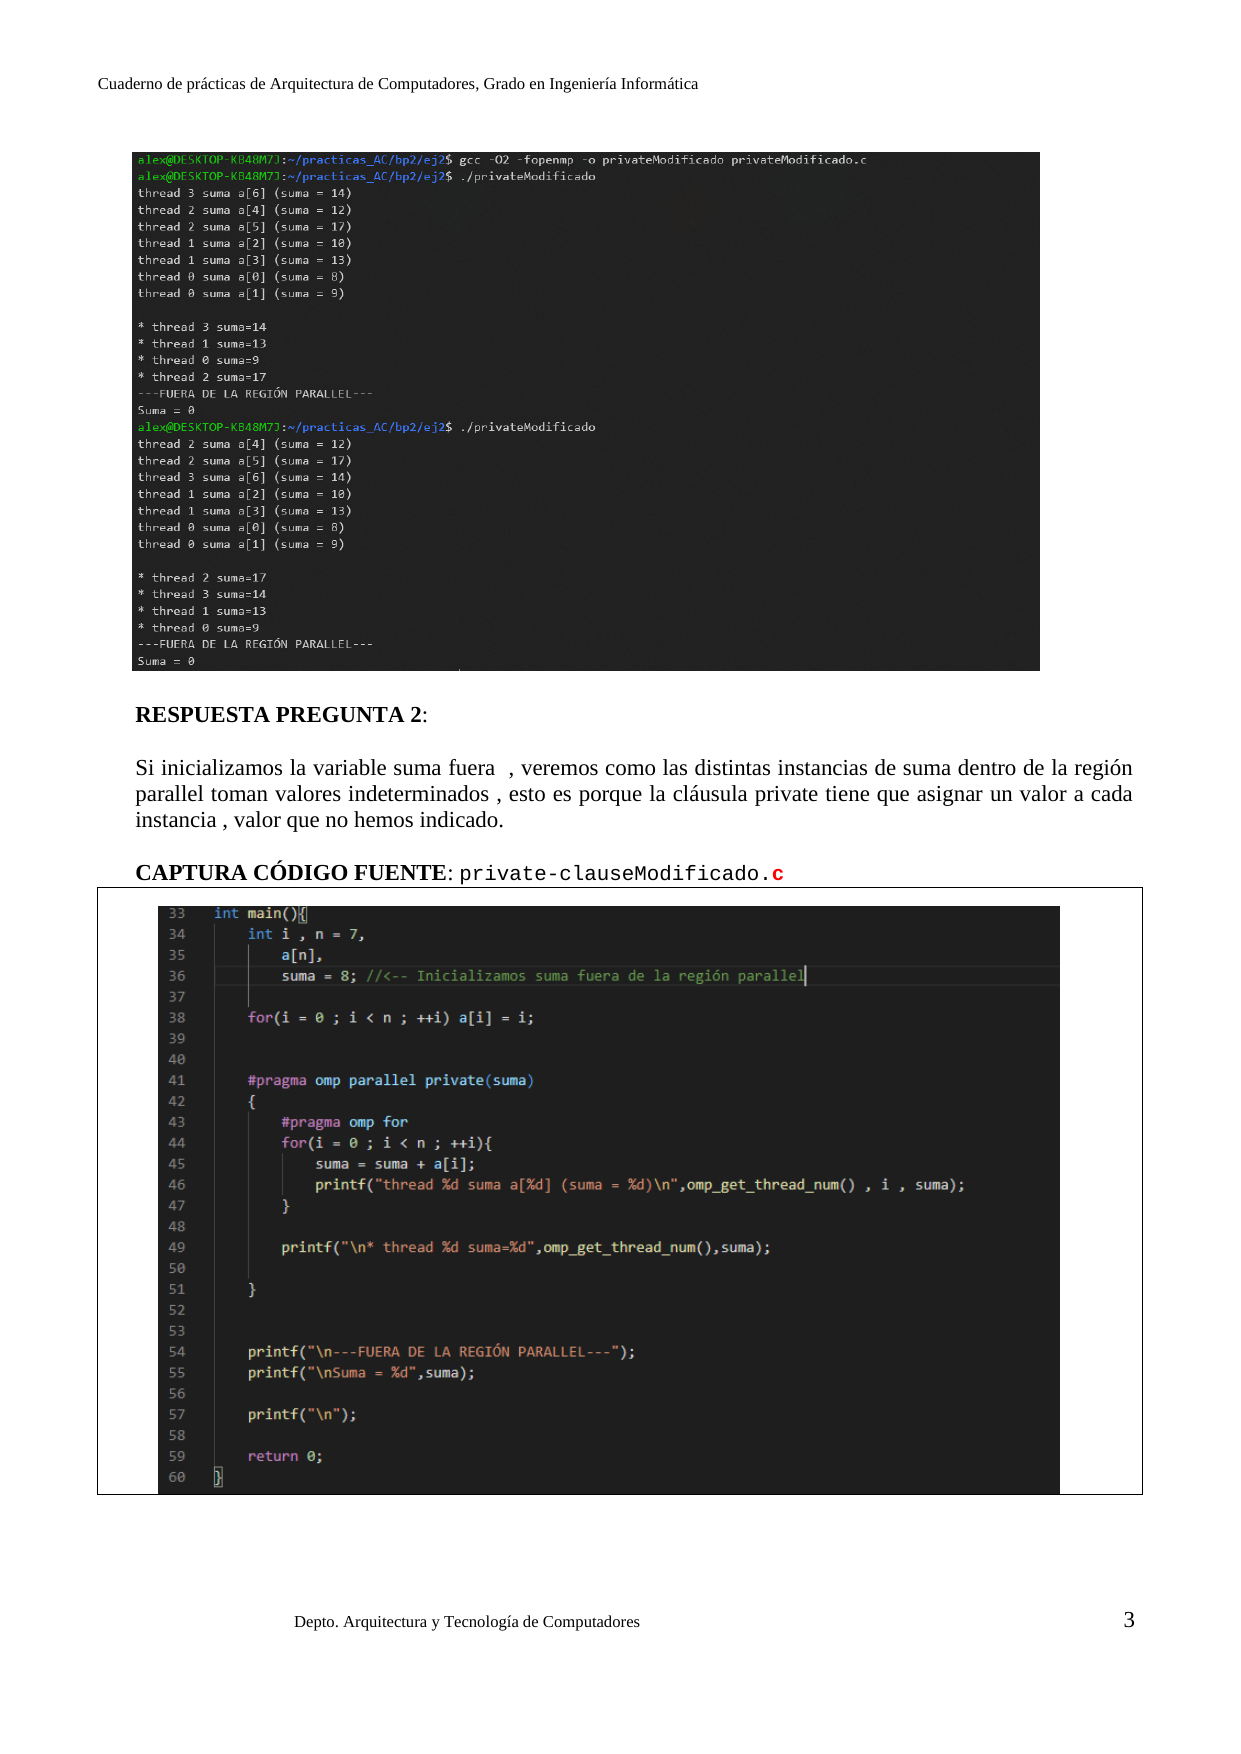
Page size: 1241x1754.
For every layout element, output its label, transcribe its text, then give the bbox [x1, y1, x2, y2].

text CAPTURA CÓDIGO FUENTE: private-clauseModificado.c [135, 859, 1135, 887]
text RESPUESTA PREGUNTA 2: [135, 701, 1135, 727]
picture [158, 906, 1060, 1494]
table_header [98, 888, 1142, 1494]
text Si inicializamos la variable suma fuera , veremos como las distintas instancias de suma dentro de la región parallel toman valores indeterminados , esto es porque la cláusula private tiene que asignar un valor a cada instancia , valor que no hemos indicado. [135, 754, 1135, 833]
picture [132, 152, 1040, 671]
